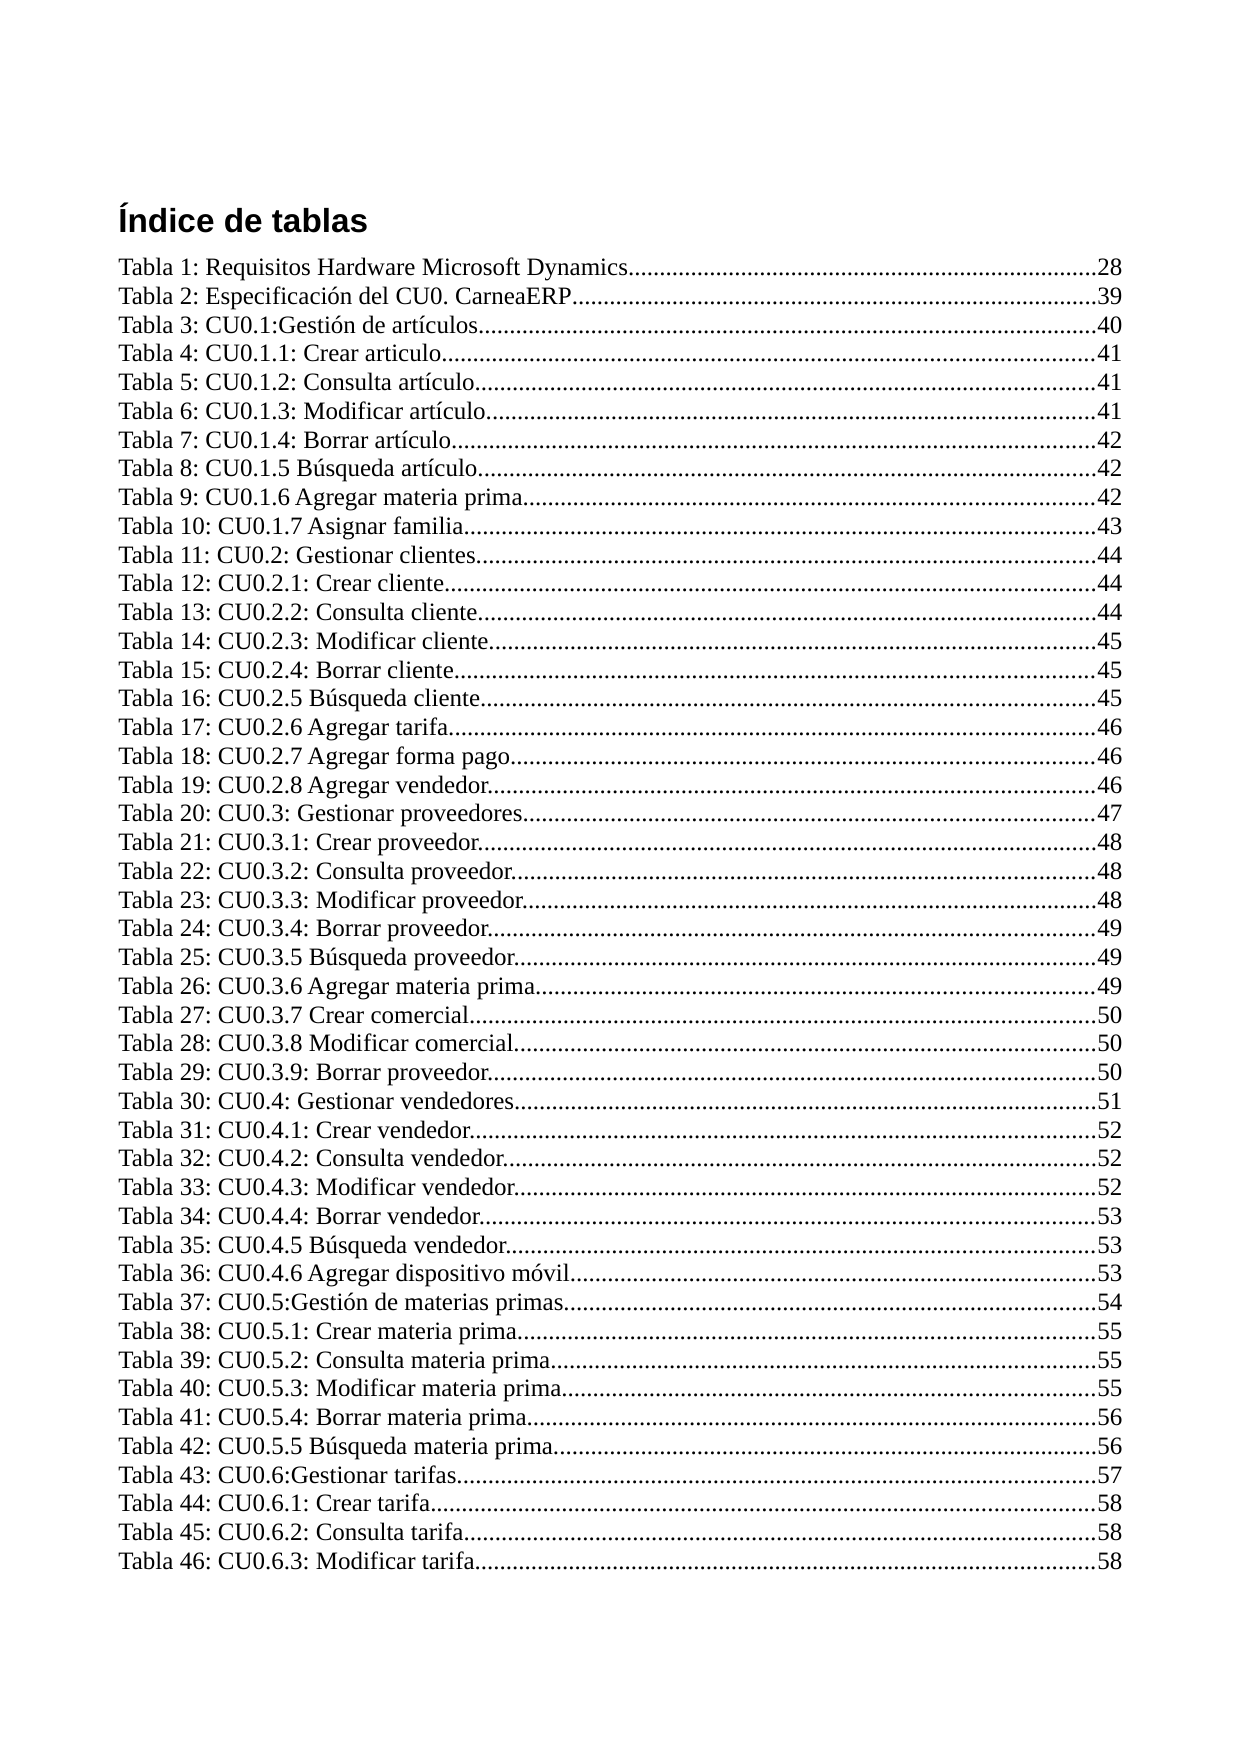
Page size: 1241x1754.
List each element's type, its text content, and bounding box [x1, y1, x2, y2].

text Tabla 29: CU0.3.9: Borrar proveedor. 50 [118, 1057, 1122, 1086]
text Tabla 5: CU0.1.2: Consulta artículo. 41 [118, 367, 1122, 396]
text Tabla 21: CU0.3.1: Crear proveedor. 48 [118, 827, 1122, 856]
text Tabla 1: Requisitos Hardware Microsoft Dynamics 28 [118, 252, 1122, 281]
subtitle Índice de tablas [118, 201, 1122, 240]
text Tabla 33: CU0.4.3: Modificar vendedor. 52 [118, 1172, 1122, 1201]
text Tabla 38: CU0.5.1: Crear materia prima. 55 [118, 1316, 1122, 1345]
text Tabla 37: CU0.5:Gestión de materias primas. 54 [118, 1287, 1122, 1316]
text Tabla 20: CU0.3: Gestionar proveedores 47 [118, 798, 1122, 827]
text Tabla 19: CU0.2.8 Agregar vendedor. 46 [118, 770, 1122, 798]
text Tabla 32: CU0.4.2: Consulta vendedor. 52 [118, 1143, 1122, 1172]
text Tabla 13: CU0.2.2: Consulta cliente. 44 [118, 597, 1122, 626]
text Tabla 3: CU0.1:Gestión de artículos. 40 [118, 310, 1122, 338]
text Tabla 15: CU0.2.4: Borrar cliente. 45 [118, 655, 1122, 683]
text Tabla 34: CU0.4.4: Borrar vendedor. 53 [118, 1201, 1122, 1230]
text Tabla 17: CU0.2.6 Agregar tarifa. 46 [118, 712, 1122, 741]
text Tabla 28: CU0.3.8 Modificar comercial. 50 [118, 1028, 1122, 1057]
text Tabla 18: CU0.2.7 Agregar forma pago. 46 [118, 741, 1122, 770]
text Tabla 23: CU0.3.3: Modificar proveedor. 48 [118, 885, 1122, 913]
text Tabla 27: CU0.3.7 Crear comercial. 50 [118, 1000, 1122, 1028]
text Tabla 9: CU0.1.6 Agregar materia prima. 42 [118, 482, 1122, 511]
text Tabla 31: CU0.4.1: Crear vendedor. 52 [118, 1115, 1122, 1143]
text Tabla 36: CU0.4.6 Agregar dispositivo móvil. 53 [118, 1258, 1122, 1287]
text Tabla 7: CU0.1.4: Borrar artículo. 42 [118, 425, 1122, 453]
text Tabla 26: CU0.3.6 Agregar materia prima. 49 [118, 971, 1122, 1000]
text Tabla 10: CU0.1.7 Asignar familia. 43 [118, 511, 1122, 540]
text Tabla 46: CU0.6.3: Modificar tarifa. 58 [118, 1546, 1122, 1575]
text Tabla 11: CU0.2: Gestionar clientes. 44 [118, 540, 1122, 568]
text Tabla 25: CU0.3.5 Búsqueda proveedor. 49 [118, 942, 1122, 971]
text Tabla 35: CU0.4.5 Búsqueda vendedor. 53 [118, 1230, 1122, 1258]
text Tabla 43: CU0.6:Gestionar tarifas. 57 [118, 1460, 1122, 1488]
text Tabla 39: CU0.5.2: Consulta materia prima. 55 [118, 1345, 1122, 1373]
text Tabla 40: CU0.5.3: Modificar materia prima. 55 [118, 1373, 1122, 1402]
text Tabla 16: CU0.2.5 Búsqueda cliente. 45 [118, 683, 1122, 712]
text Tabla 14: CU0.2.3: Modificar cliente. 45 [118, 626, 1122, 655]
text Tabla 6: CU0.1.3: Modificar artículo. 41 [118, 396, 1122, 425]
text Tabla 45: CU0.6.2: Consulta tarifa. 58 [118, 1517, 1122, 1546]
text Tabla 22: CU0.3.2: Consulta proveedor. 48 [118, 856, 1122, 885]
text Tabla 12: CU0.2.1: Crear cliente. 44 [118, 568, 1122, 597]
text Tabla 42: CU0.5.5 Búsqueda materia prima. 56 [118, 1431, 1122, 1460]
text Tabla 24: CU0.3.4: Borrar proveedor. 49 [118, 913, 1122, 942]
text Tabla 30: CU0.4: Gestionar vendedores. 51 [118, 1086, 1122, 1115]
text Tabla 44: CU0.6.1: Crear tarifa. 58 [118, 1488, 1122, 1517]
text Tabla 2: Especificación del CU0. CarneaERP 39 [118, 281, 1122, 310]
text Tabla 41: CU0.5.4: Borrar materia prima. 56 [118, 1402, 1122, 1431]
text Tabla 4: CU0.1.1: Crear articulo. 41 [118, 338, 1122, 367]
text Tabla 8: CU0.1.5 Búsqueda artículo. 42 [118, 453, 1122, 482]
